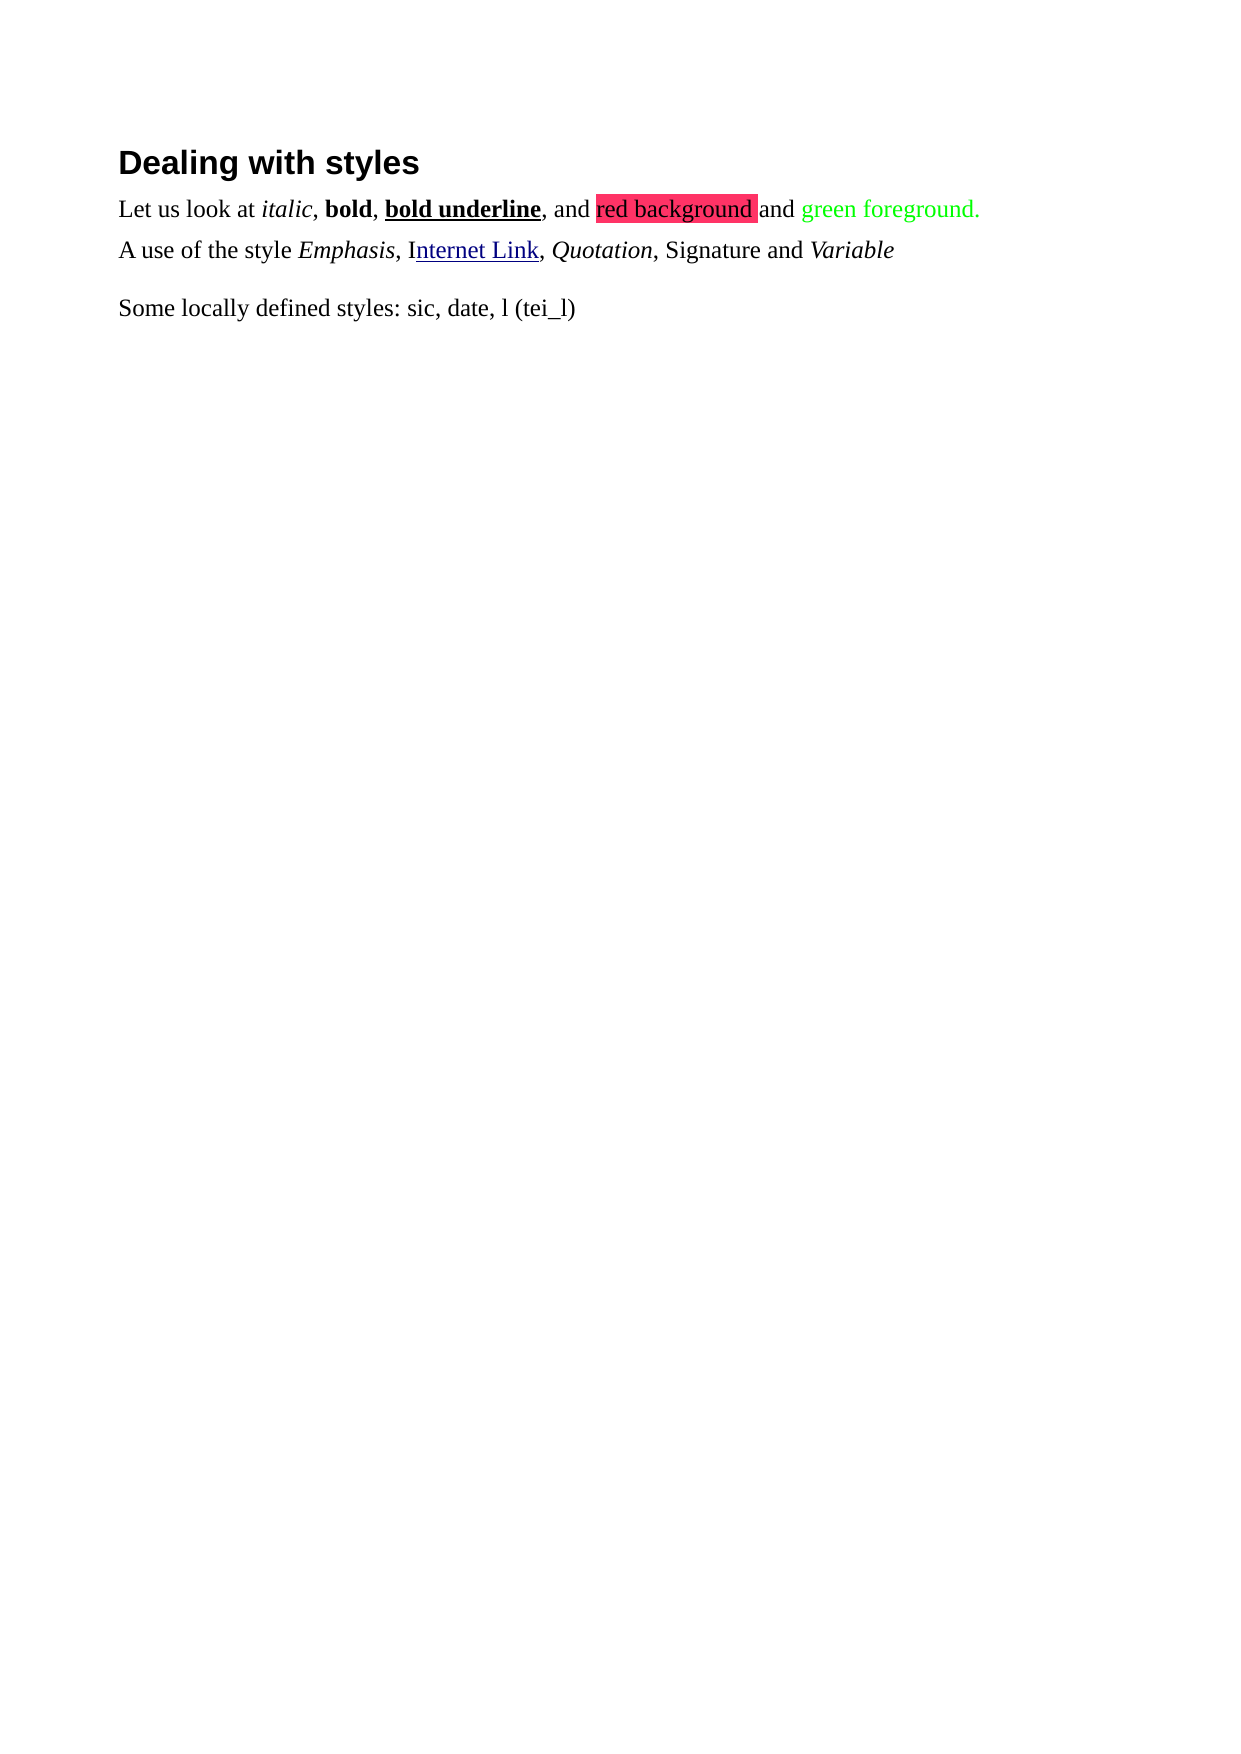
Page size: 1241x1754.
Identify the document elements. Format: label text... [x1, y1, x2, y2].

subtitle Dealing with styles [118, 143, 1122, 182]
text A use of the style Emphasis, Internet Link, Quotation, Signature and Variable [118, 236, 1122, 264]
text Some locally defined styles: sic, date, l (tei_l) [118, 293, 1122, 322]
text Let us look at italic, bold, bold underline, and red background and green foreground. [118, 194, 1122, 223]
